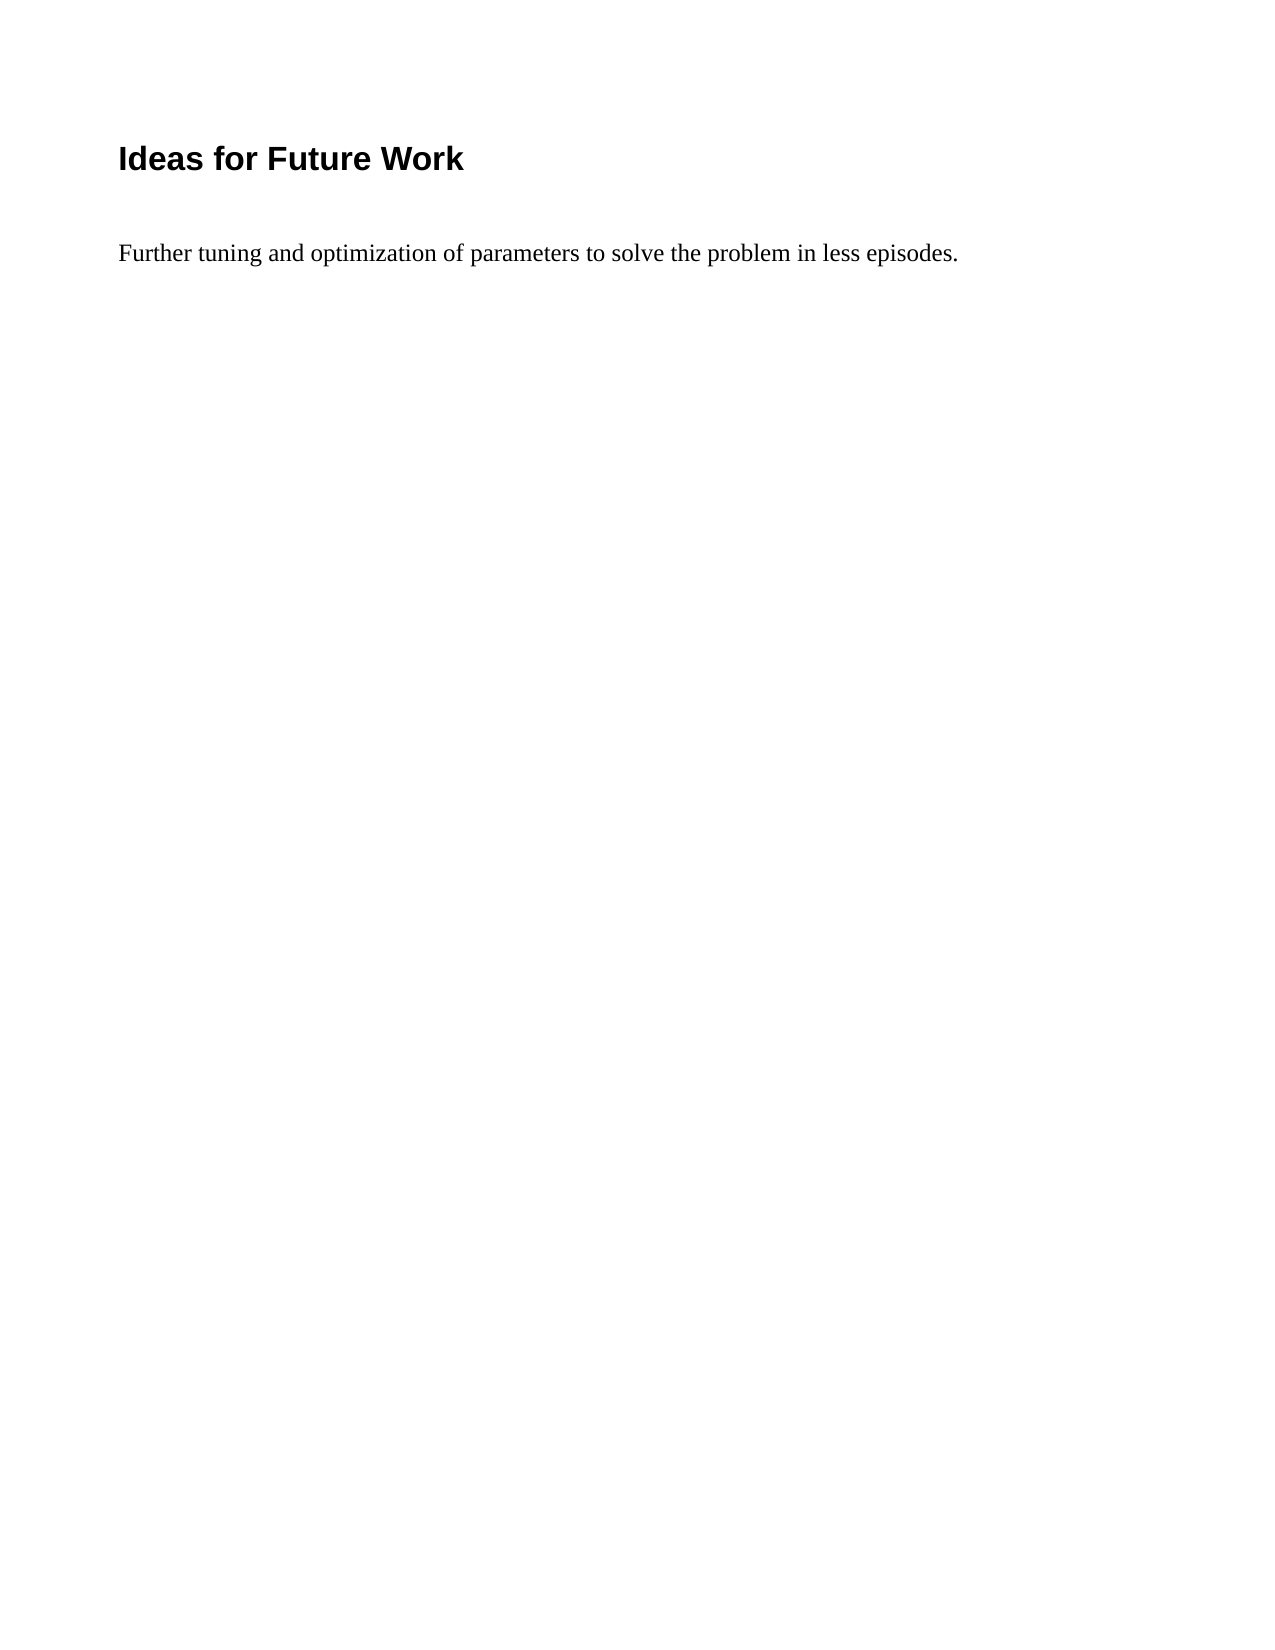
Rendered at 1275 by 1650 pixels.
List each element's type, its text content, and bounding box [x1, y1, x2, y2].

text Further tuning and optimization of parameters to solve the problem in less episodes. [118, 238, 1157, 266]
subtitle Ideas for Future Work [118, 139, 1157, 178]
